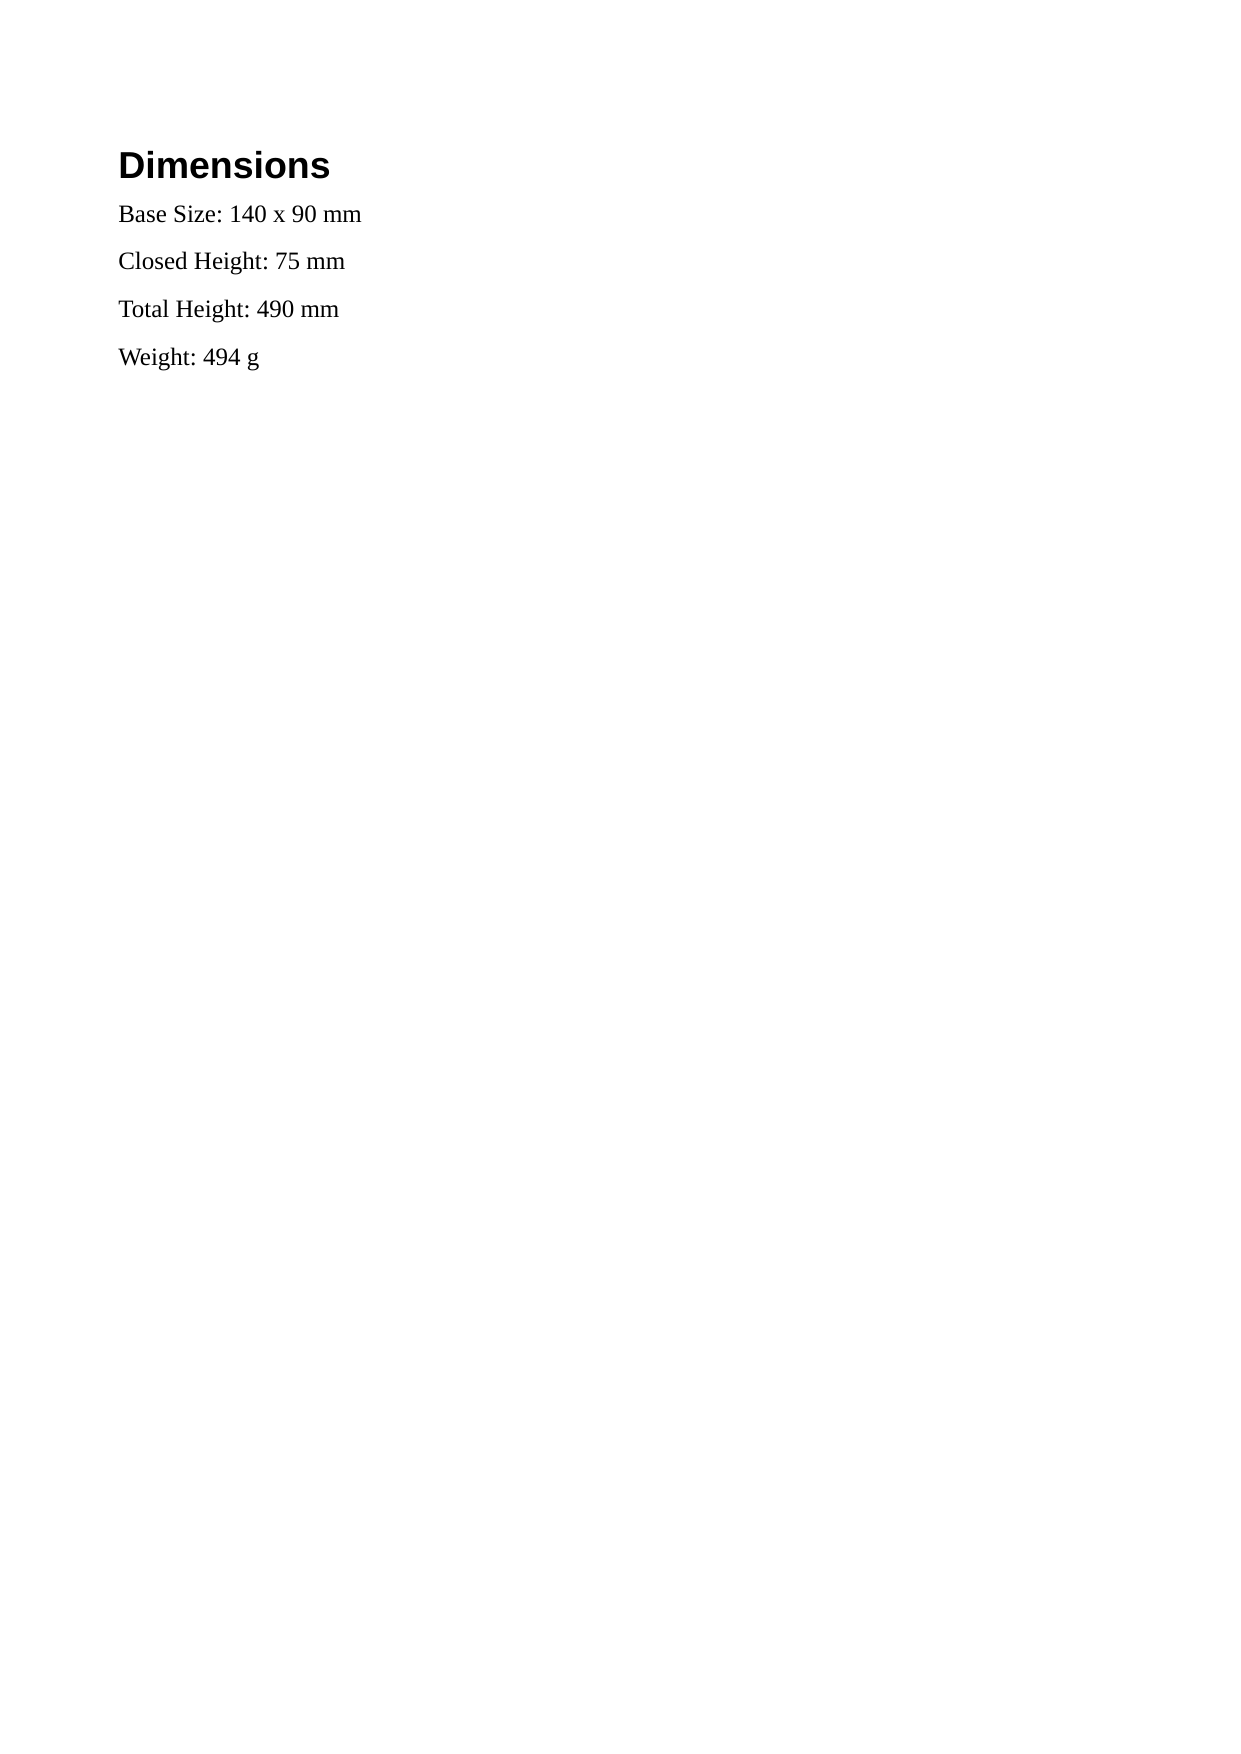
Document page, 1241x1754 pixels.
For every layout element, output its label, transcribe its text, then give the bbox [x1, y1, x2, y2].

text Closed Height: 75 mm [118, 246, 1122, 275]
subtitle Dimensions [118, 143, 1122, 186]
text Weight: 494 g [118, 342, 1122, 370]
text Base Size: 140 x 90 mm [118, 199, 1122, 227]
text Total Height: 490 mm [118, 294, 1122, 323]
